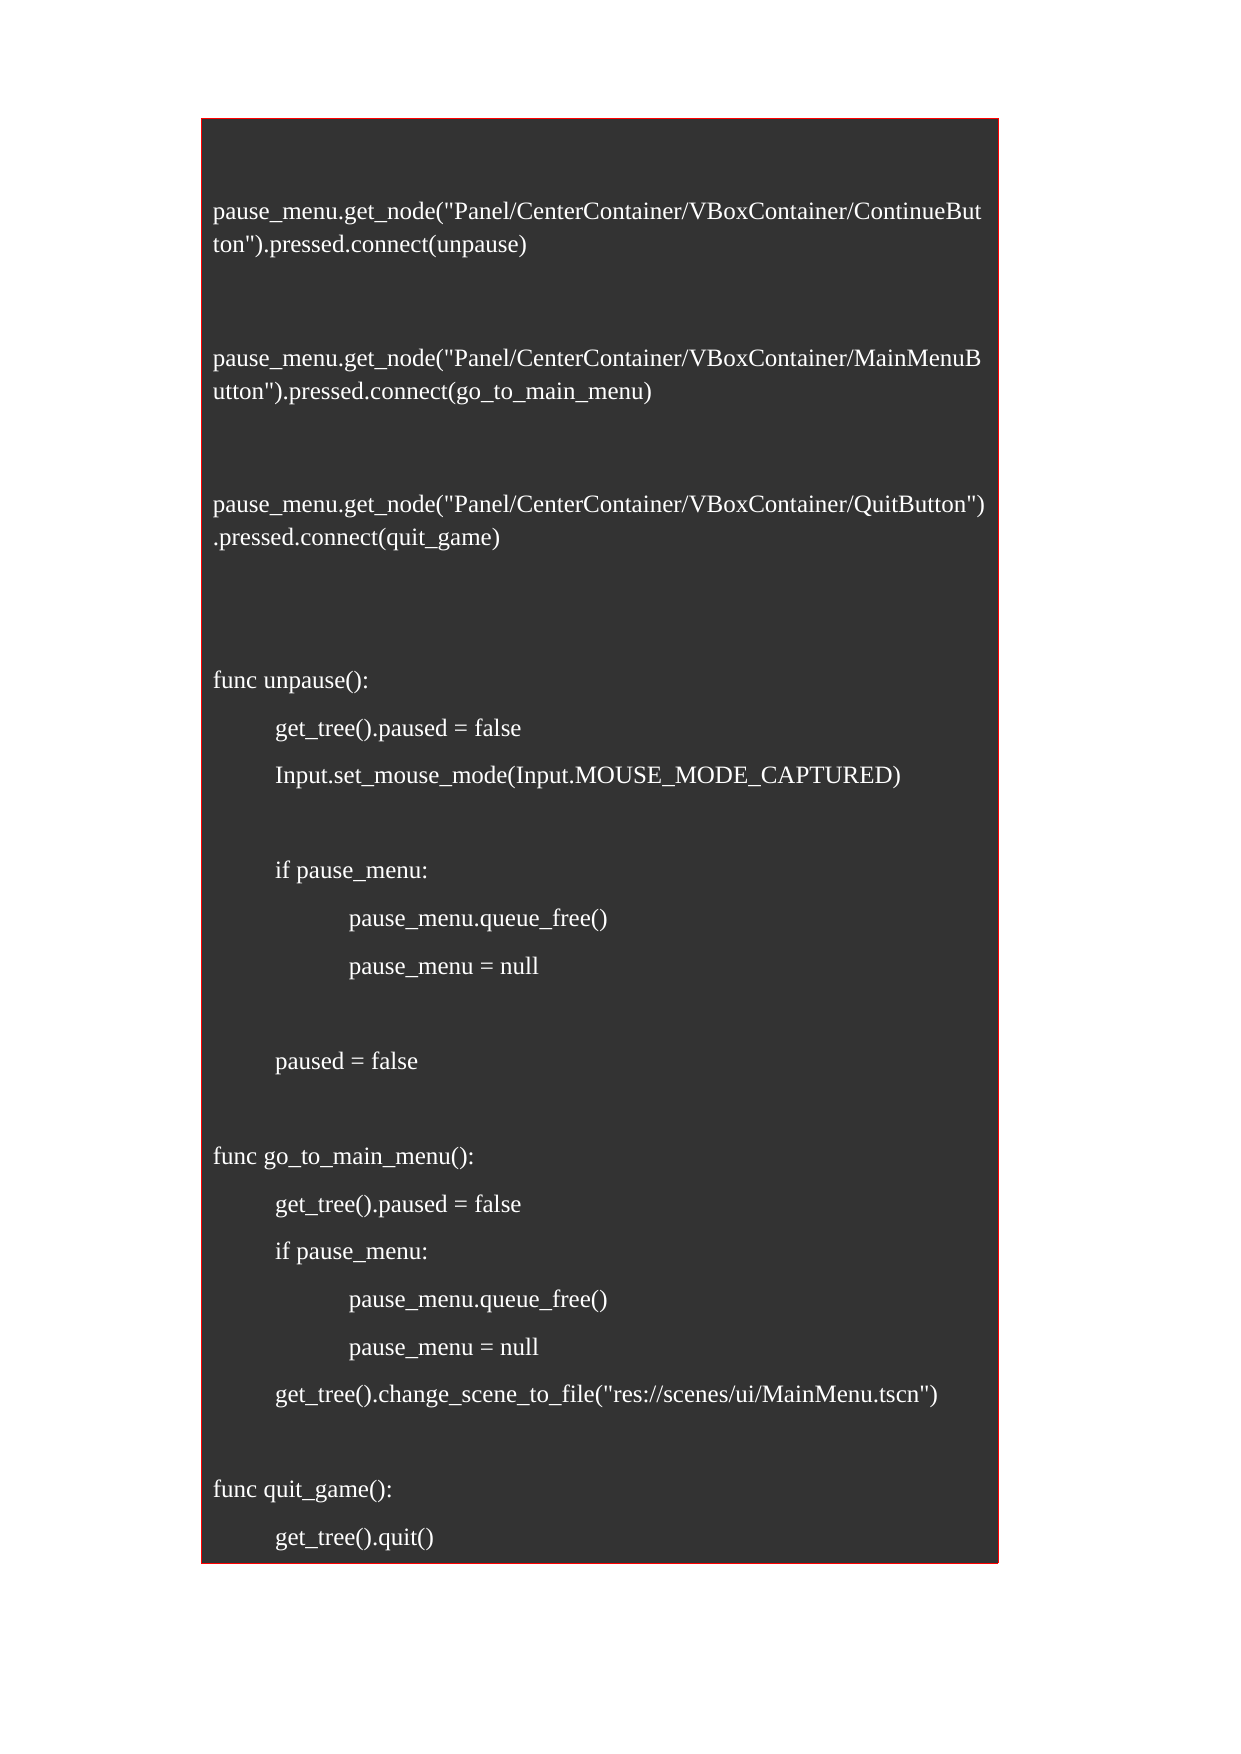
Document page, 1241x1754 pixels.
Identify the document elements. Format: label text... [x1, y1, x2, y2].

text pause_menu = null [202, 939, 998, 979]
text if pause_menu: [202, 1224, 998, 1265]
text get_tree().paused = false [202, 701, 998, 742]
text Input.set_mouse_mode(Input.MOUSE_MODE_CAPTURED) [202, 748, 998, 789]
text pause_menu.queue_free() [202, 891, 998, 932]
text func quit_game(): [202, 1463, 998, 1503]
text pause_menu.get_node("Panel/CenterContainer/VBoxContainer/QuitButton").pressed.connect(quit_game) [202, 411, 998, 551]
text func go_to_main_menu(): [202, 1129, 998, 1170]
text func unpause(): [202, 653, 998, 694]
text paused = false [202, 1034, 998, 1075]
text pause_menu.get_node("Panel/CenterContainer/VBoxContainer/MainMenuButton").pressed.connect(go_to_main_menu) [202, 265, 998, 404]
text if pause_menu: [202, 844, 998, 884]
text get_tree().quit() [202, 1510, 998, 1563]
text get_tree().change_scene_to_file("res://scenes/ui/MainMenu.tscn") [202, 1367, 998, 1408]
text pause_menu.queue_free() [202, 1272, 998, 1313]
text pause_menu = null [202, 1320, 998, 1360]
text get_tree().paused = false [202, 1177, 998, 1218]
text pause_menu.get_node("Panel/CenterContainer/VBoxContainer/ContinueButton").pressed.connect(unpause) [202, 119, 998, 258]
